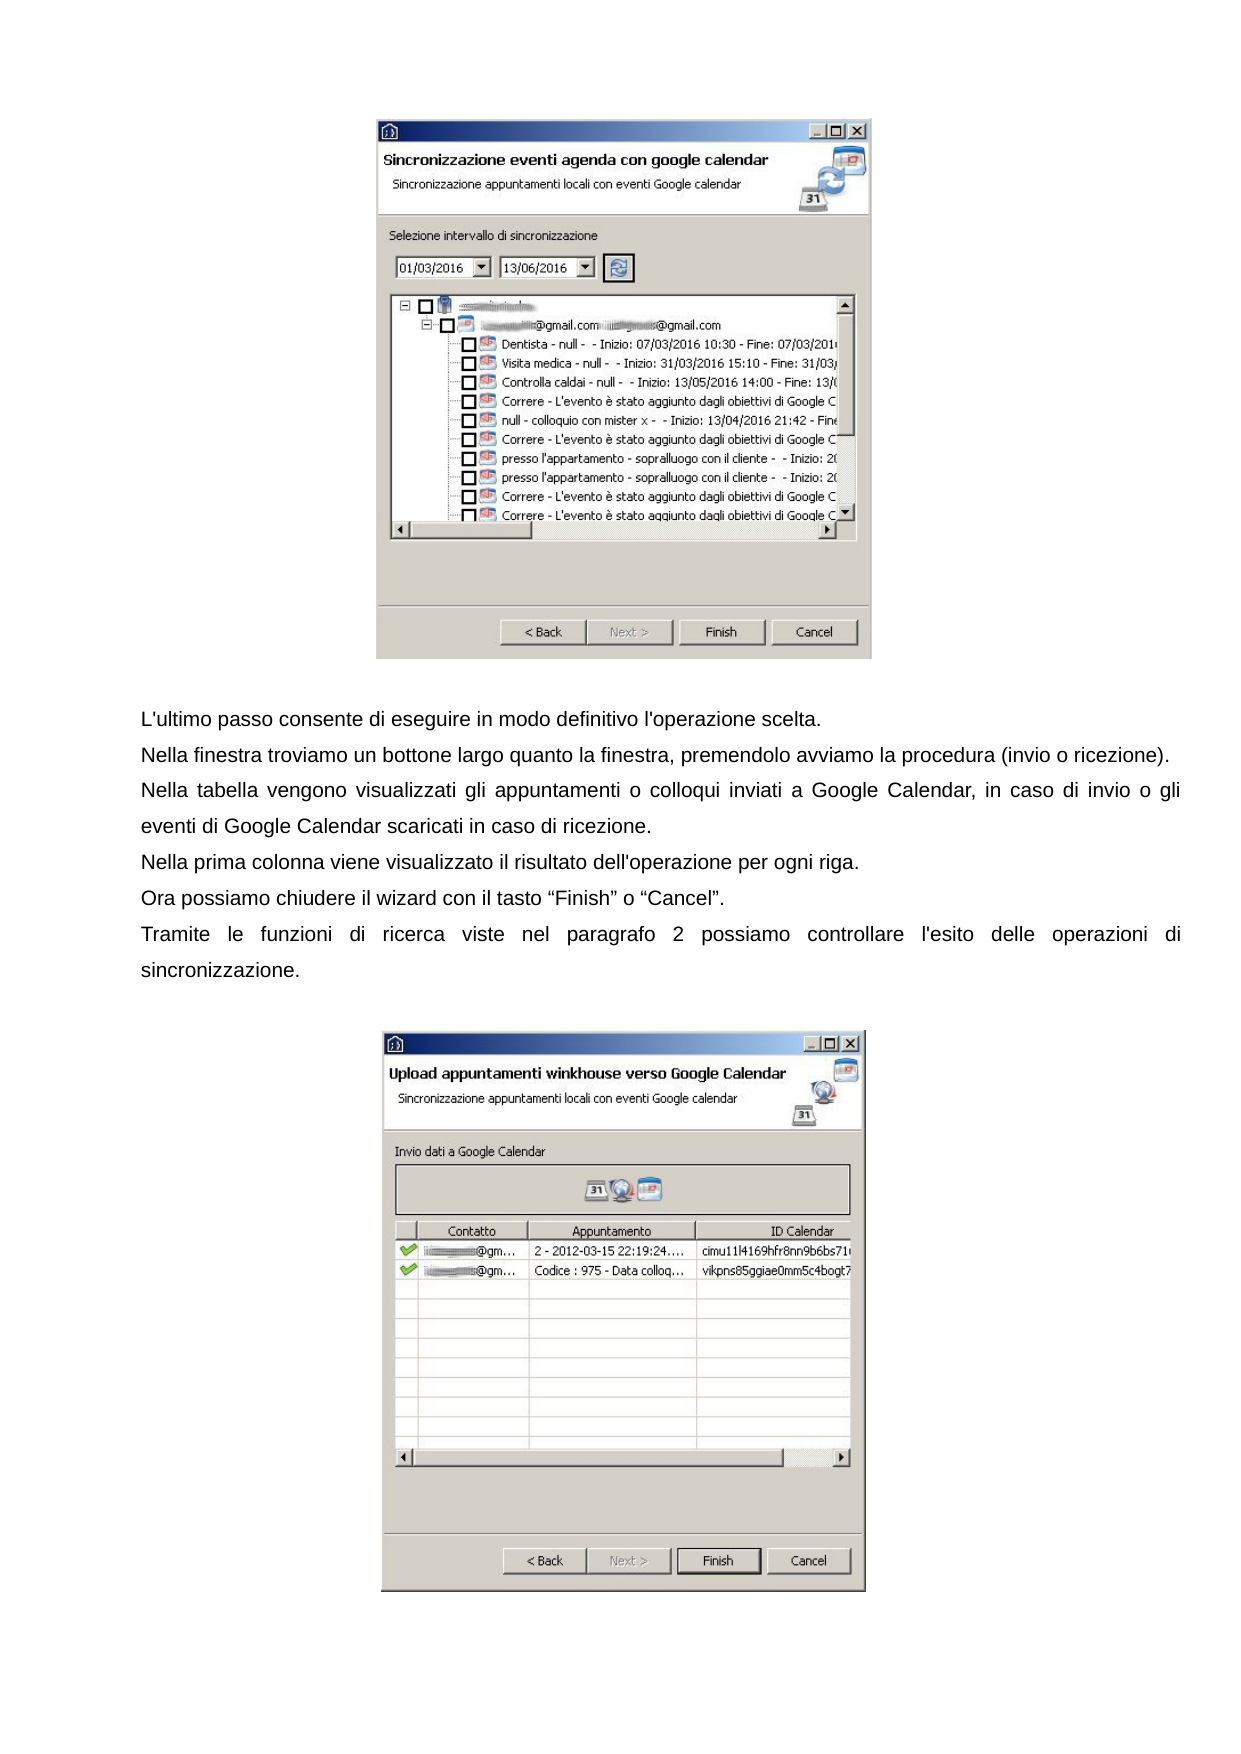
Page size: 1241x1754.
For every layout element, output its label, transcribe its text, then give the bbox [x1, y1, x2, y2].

text Ora possiamo chiudere il wizard con il tasto “Finish” o “Cancel”. [141, 886, 1183, 910]
text Nella finestra troviamo un bottone largo quanto la finestra, premendolo avviamo la procedura (invio o ricezione). [141, 742, 1183, 766]
text Nella prima colonna viene visualizzato il risultato dell'operazione per ogni riga. [141, 850, 1183, 874]
text Tramite le funzioni di ricerca viste nel paragrafo 2 possiamo controllare l'esito delle operazioni di sincronizzazione. [141, 922, 1183, 982]
text L'ultimo passo consente di eseguire in modo definitivo l'operazione scelta. [141, 706, 1183, 730]
picture [375, 118, 872, 659]
text Nella tabella vengono visualizzati gli appuntamenti o colloqui inviati a Google Calendar, in caso di invio o gli eventi di Google Calendar scaricati in caso di ricezione. [141, 778, 1183, 838]
picture [381, 1030, 866, 1592]
